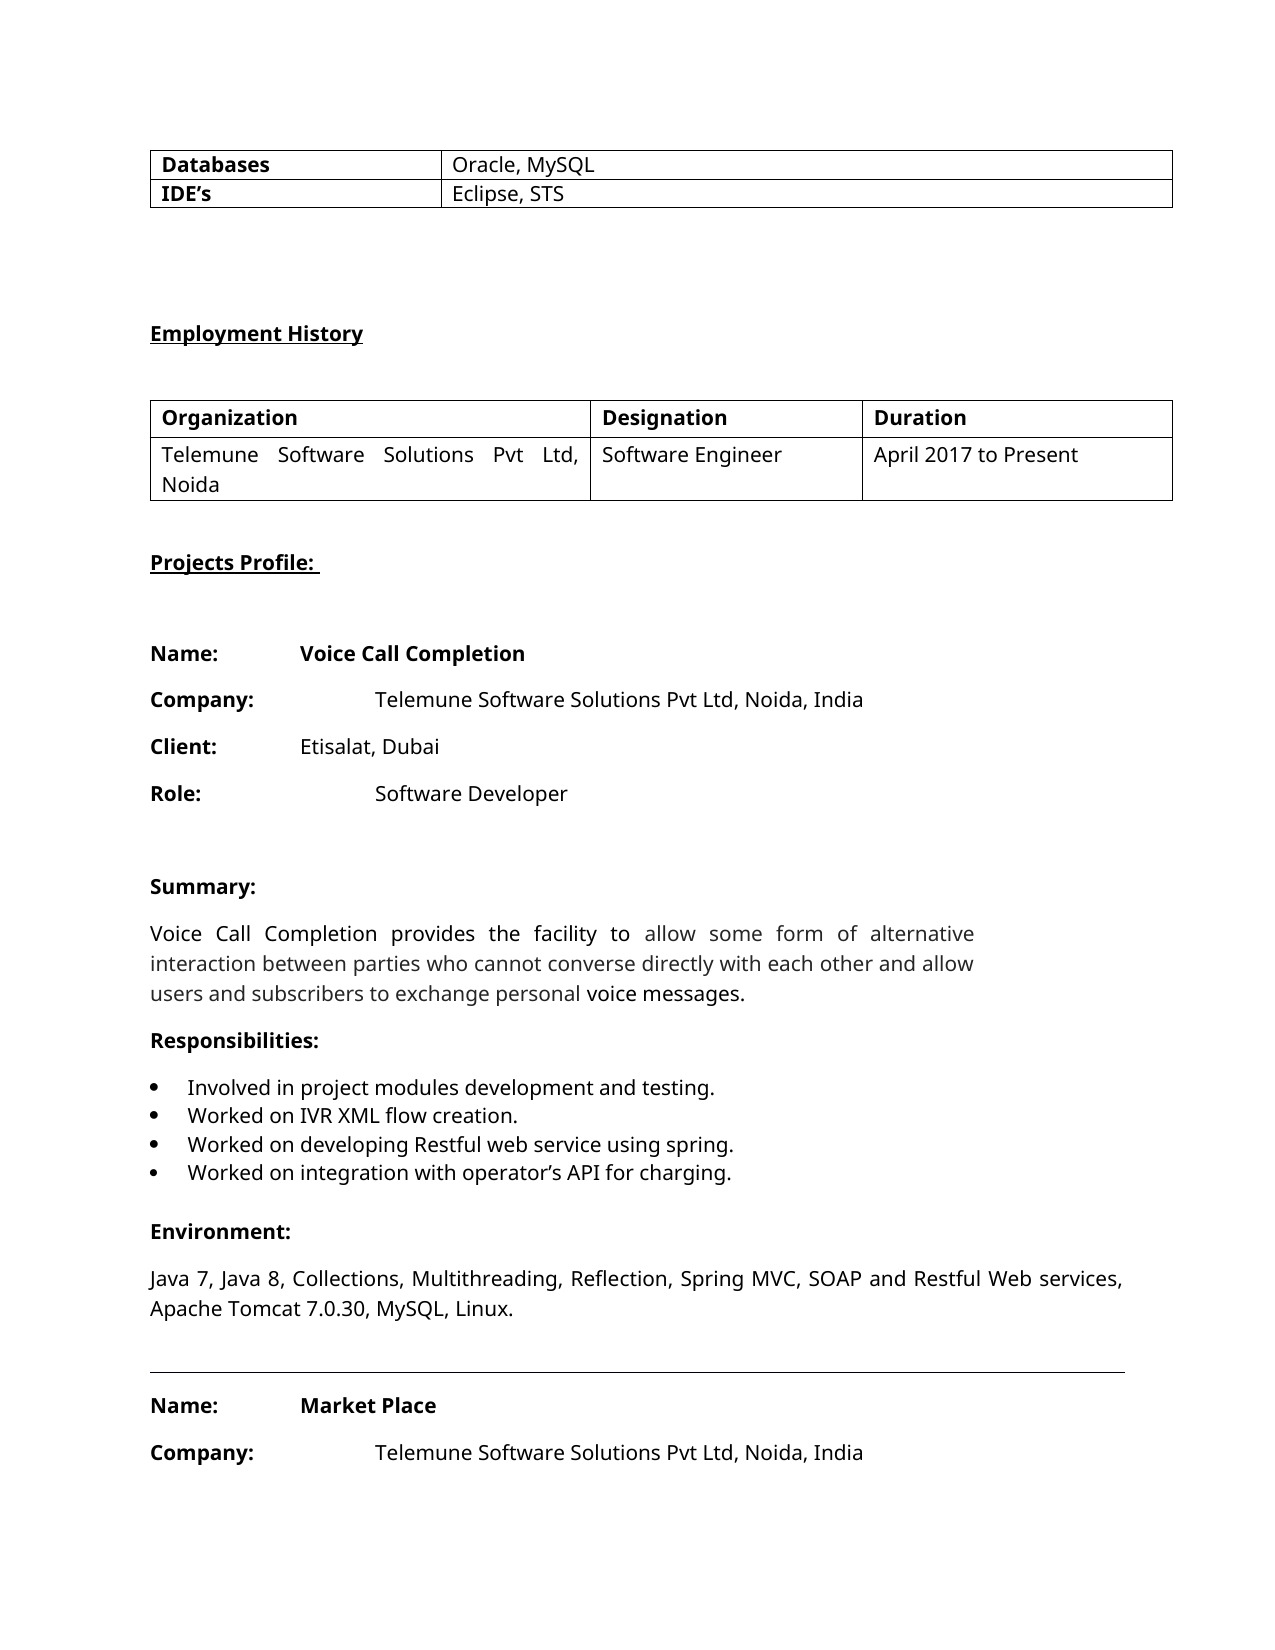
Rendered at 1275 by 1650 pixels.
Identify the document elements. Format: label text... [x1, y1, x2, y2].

list Worked on developing Restful web service using spring. [150, 1130, 1125, 1158]
table_cell Software Engineer [591, 438, 862, 500]
table_cell IDE’s [151, 180, 441, 207]
subtitle Employment History [150, 319, 1125, 347]
subtitle Name: Market Place [150, 1391, 975, 1420]
table_cell April 2017 to Present [863, 438, 1172, 500]
table_cell Eclipse, STS [442, 180, 1172, 207]
subtitle Responsibilities: [150, 1026, 975, 1055]
subtitle Summary: [150, 872, 975, 901]
subtitle Company: Telemune Software Solutions Pvt Ltd, Noida, India [150, 685, 975, 714]
table_header Duration [863, 401, 1172, 437]
table_cell Databases [151, 151, 441, 179]
list Involved in project modules development and testing. [150, 1073, 1125, 1101]
subtitle Company: Telemune Software Solutions Pvt Ltd, Noida, India [150, 1438, 975, 1467]
list Worked on IVR XML flow creation. [150, 1101, 1125, 1130]
text Java 7, Java 8, Collections, Multithreading, Reflection, Spring MVC, SOAP and Restful Web services, Apache Tomcat 7.0.30, MySQL, Linux. [150, 1264, 1125, 1323]
text Environment: [150, 1215, 1125, 1246]
table_cell Telemune Software Solutions Pvt Ltd, Noida [151, 438, 590, 500]
table_header Organization [151, 401, 590, 437]
list Worked on integration with operator’s API for charging. [150, 1158, 1125, 1187]
subtitle Name: Voice Call Completion [150, 639, 975, 667]
text Projects Profile: [150, 548, 1125, 577]
subtitle Role: Software Developer [150, 779, 975, 807]
subtitle Voice Call Completion provides the facility to allow some form of alternative interaction between parties who cannot converse directly with each other and allow users and subscribers to exchange personal voice messages. [150, 919, 975, 1008]
table_cell Oracle, MySQL [442, 151, 1172, 179]
table_header Designation [591, 401, 862, 437]
subtitle Client: Etisalat, Dubai [150, 732, 975, 761]
